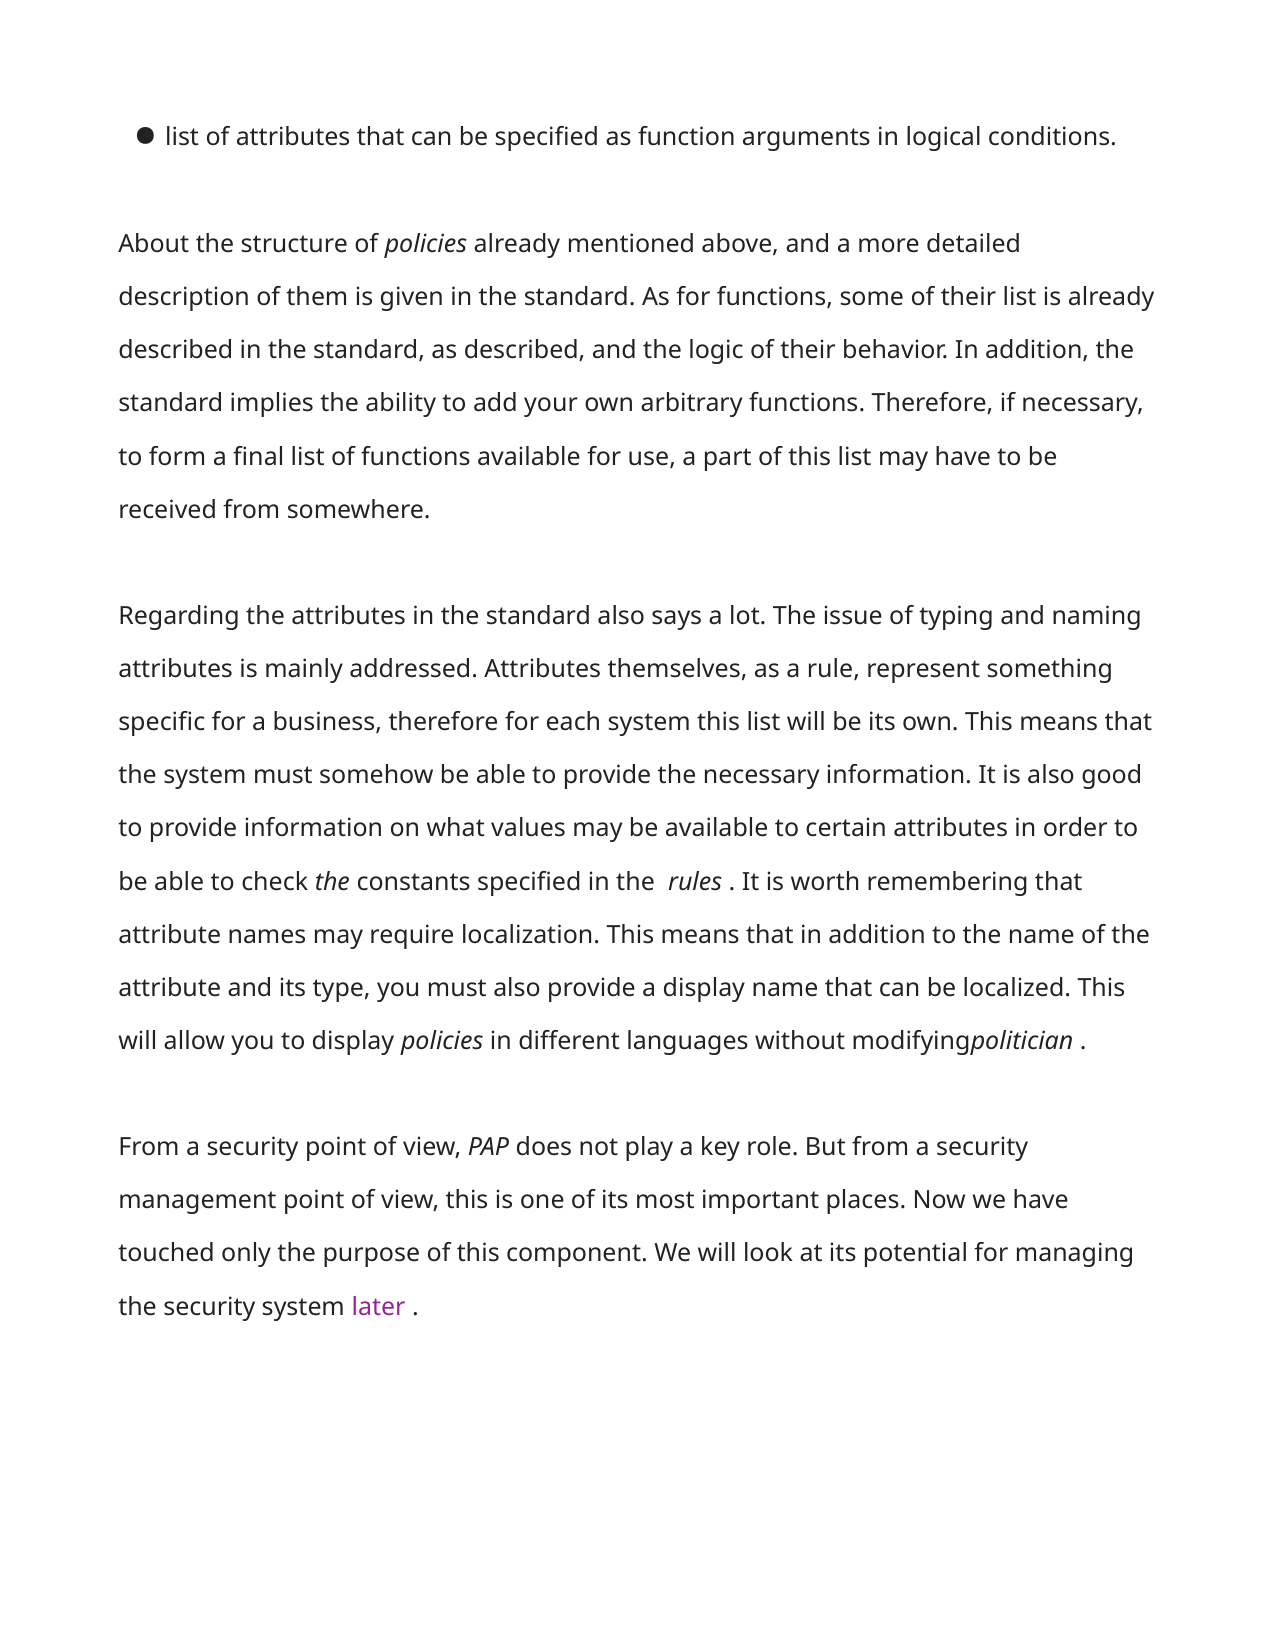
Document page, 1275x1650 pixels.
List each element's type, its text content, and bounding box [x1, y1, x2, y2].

text About the structure of policies already mentioned above, and a more detailed description of them is given in the standard. As for functions, some of their list is already described in the standard, as described, and the logic of their behavior. In addition, the standard implies the ability to add your own arbitrary functions. Therefore, if necessary, to form a final list of functions available for use, a part of this list may have to be received from somewhere. Regarding the attributes in the standard also says a lot. The issue of typing and naming attributes is mainly addressed. Attributes themselves, as a rule, represent something specific for a business, therefore for each system this list will be its own. This means that the system must somehow be able to provide the necessary information. It is also good to provide information on what values may be available to certain attributes in order to be able to check the constants specified in the rules . It is worth remembering that attribute names may require localization. This means that in addition to the name of the attribute and its type, you must also provide a display name that can be localized. This will allow you to display policies in different languages without modifyingpolitician . From a security point of view, PAP does not play a key role. But from a security management point of view, this is one of its most important places. Now we have touched only the purpose of this component. We will look at its potential for managing the security system later . [118, 173, 1157, 1322]
list list of attributes that can be specified as function arguments in logical conditions. [136, 118, 1157, 152]
